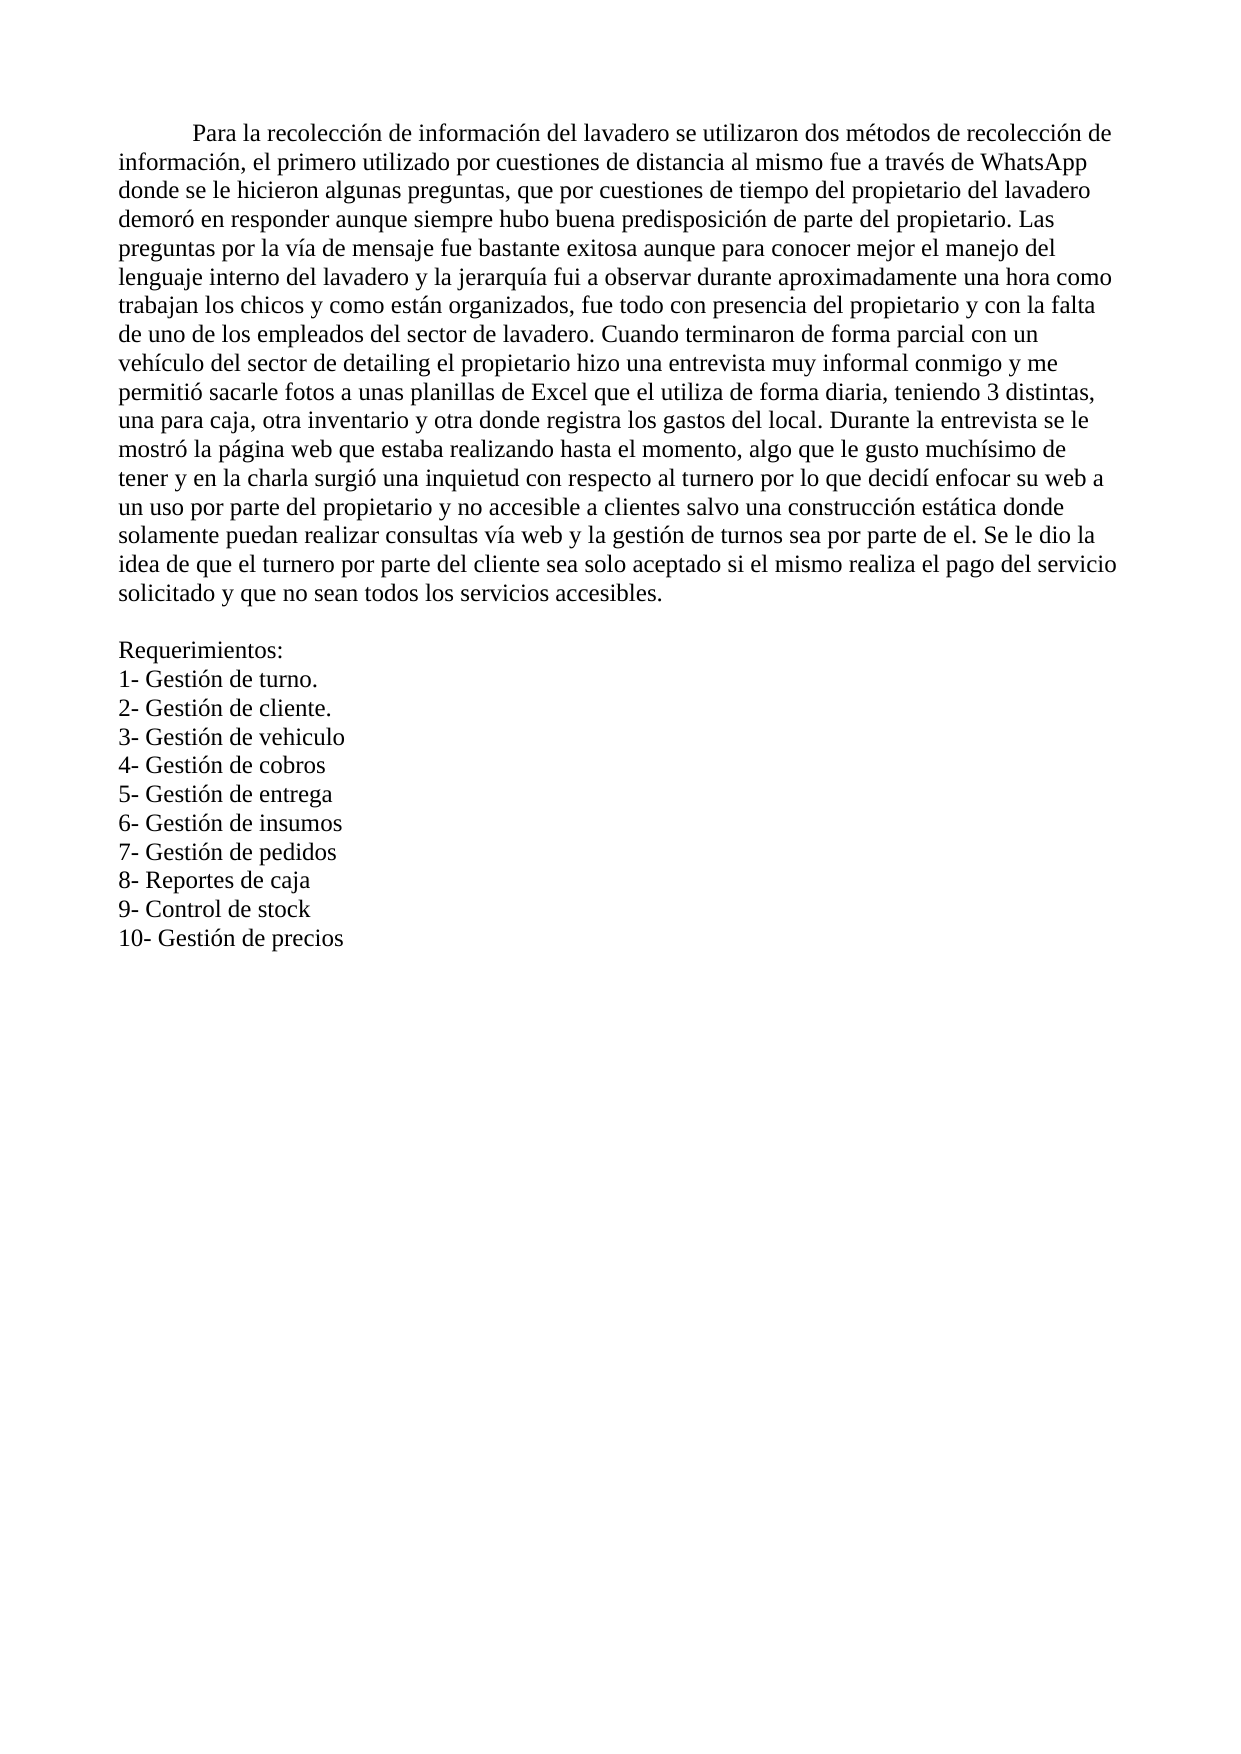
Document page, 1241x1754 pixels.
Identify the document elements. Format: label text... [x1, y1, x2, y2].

text 8- Reportes de caja [118, 866, 1122, 894]
text 5- Gestión de entrega [118, 779, 1122, 808]
text 6- Gestión de insumos [118, 808, 1122, 837]
text 1- Gestión de turno. [118, 664, 1122, 693]
text 4- Gestión de cobros [118, 751, 1122, 779]
text Requerimientos: [118, 636, 1122, 664]
text Para la recolección de información del lavadero se utilizaron dos métodos de recolección de información, el primero utilizado por cuestiones de distancia al mismo fue a través de WhatsApp donde se le hicieron algunas preguntas, que por cuestiones de tiempo del propietario del lavadero demoró en responder aunque siempre hubo buena predisposición de parte del propietario. Las preguntas por la vía de mensaje fue bastante exitosa aunque para conocer mejor el manejo del lenguaje interno del lavadero y la jerarquía fui a observar durante aproximadamente una hora como trabajan los chicos y como están organizados, fue todo con presencia del propietario y con la falta de uno de los empleados del sector de lavadero. Cuando terminaron de forma parcial con un vehículo del sector de detailing el propietario hizo una entrevista muy informal conmigo y me permitió sacarle fotos a unas planillas de Excel que el utiliza de forma diaria, teniendo 3 distintas, una para caja, otra inventario y otra donde registra los gastos del local. Durante la entrevista se le mostró la página web que estaba realizando hasta el momento, algo que le gusto muchísimo de tener y en la charla surgió una inquietud con respecto al turnero por lo que decidí enfocar su web a un uso por parte del propietario y no accesible a clientes salvo una construcción estática donde solamente puedan realizar consultas vía web y la gestión de turnos sea por parte de el. Se le dio la idea de que el turnero por parte del cliente sea solo aceptado si el mismo realiza el pago del servicio solicitado y que no sean todos los servicios accesibles. [118, 118, 1122, 607]
text 9- Control de stock [118, 894, 1122, 923]
text 7- Gestión de pedidos [118, 837, 1122, 866]
text 3- Gestión de vehiculo [118, 722, 1122, 751]
text 2- Gestión de cliente. [118, 693, 1122, 722]
text 10- Gestión de precios [118, 923, 1122, 952]
